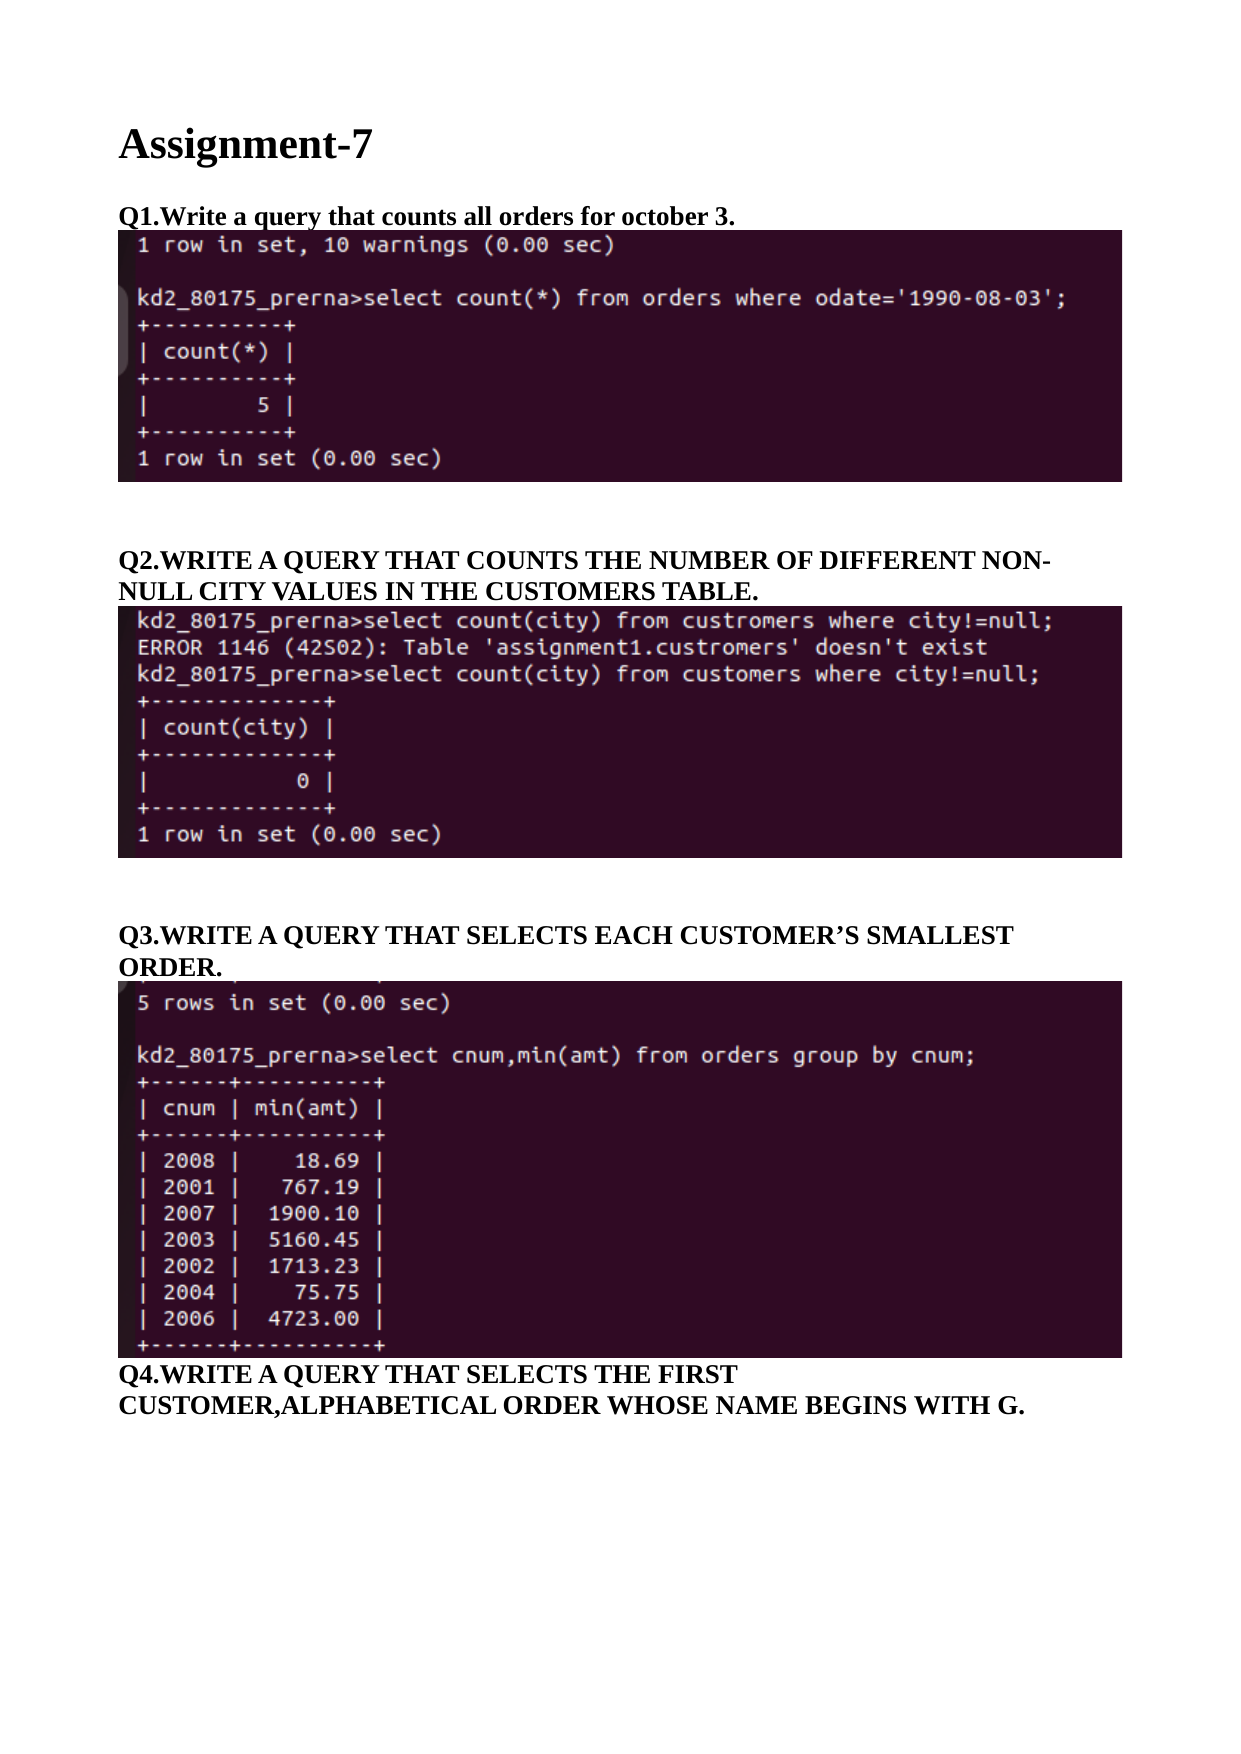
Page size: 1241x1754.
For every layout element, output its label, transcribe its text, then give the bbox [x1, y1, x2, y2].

picture [118, 606, 1123, 858]
text Q3.WRITE A QUERY THAT SELECTS EACH CUSTOMER’S SMALLEST ORDER. [118, 919, 1122, 981]
picture [118, 981, 1123, 1358]
picture [118, 230, 1123, 482]
text Q4.WRITE A QUERY THAT SELECTS THE FIRST CUSTOMER,ALPHABETICAL ORDER WHOSE NAME BEGINS WITH G. [118, 1358, 1122, 1420]
text Q2.WRITE A QUERY THAT COUNTS THE NUMBER OF DIFFERENT NON-NULL CITY VALUES IN THE CUSTOMERS TABLE. [118, 544, 1122, 606]
text Assignment-7 [118, 118, 1122, 168]
text Q1.Write a query that counts all orders for october 3. [118, 199, 1122, 230]
